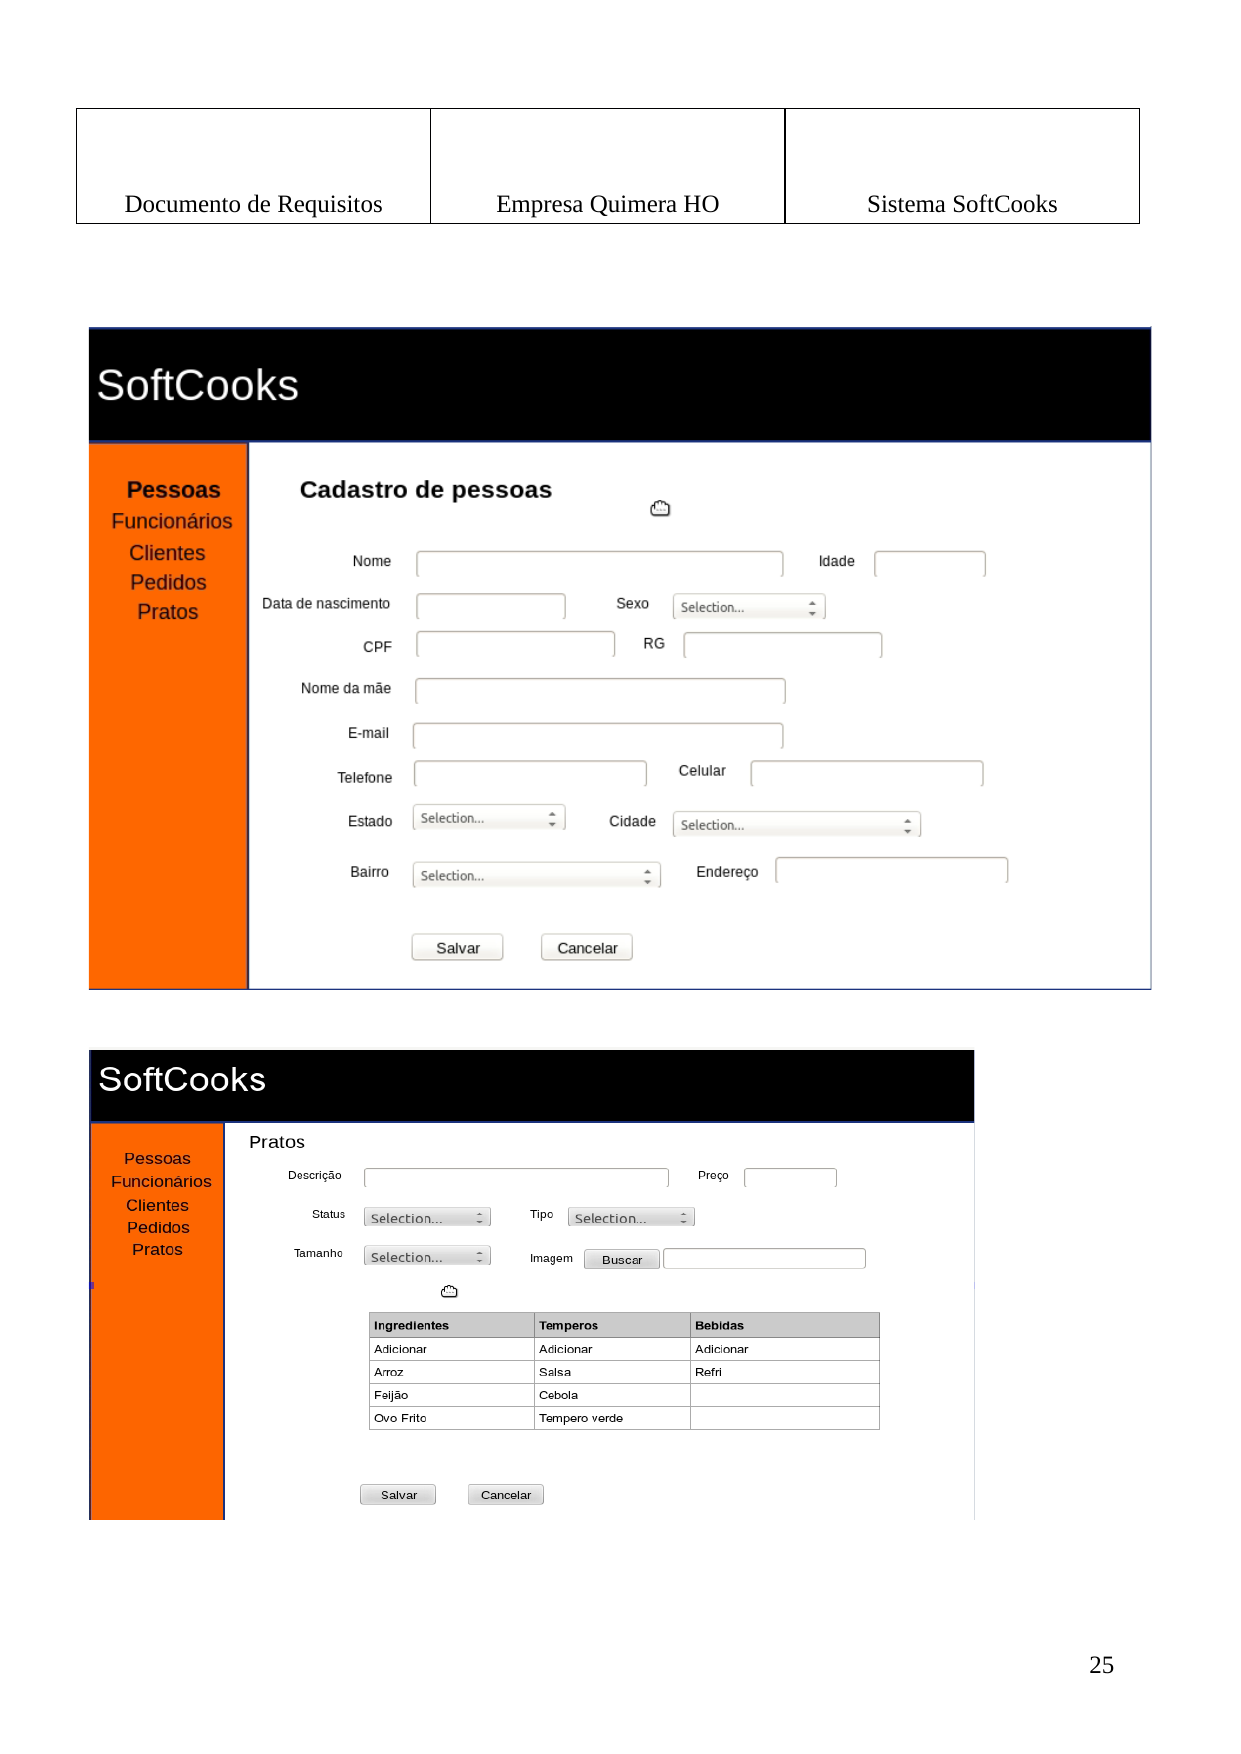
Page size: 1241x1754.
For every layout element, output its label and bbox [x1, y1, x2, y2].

picture [88, 326, 1152, 990]
picture [88, 1047, 975, 1520]
